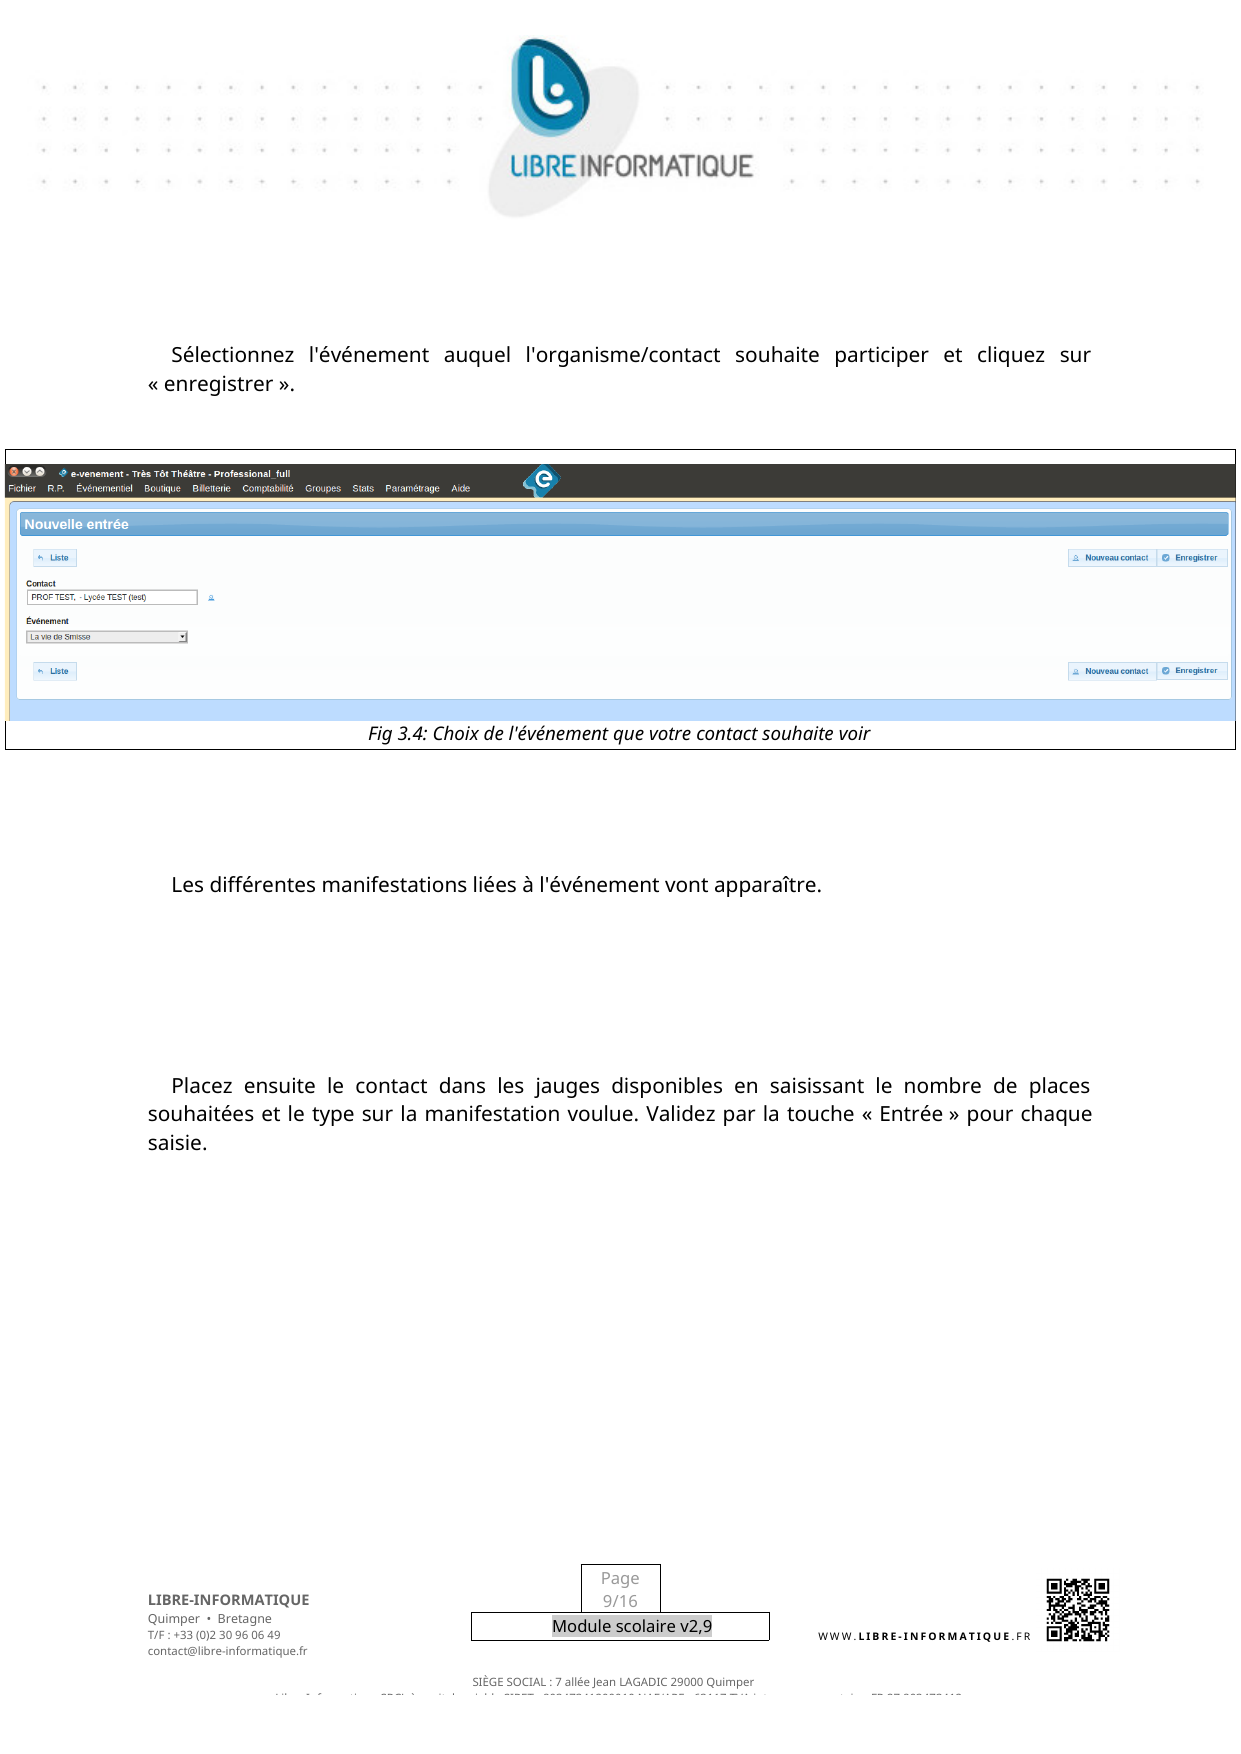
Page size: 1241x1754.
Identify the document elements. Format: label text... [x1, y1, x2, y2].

picture [4, 464, 1236, 721]
text Fig 3.4: Choix de l'événement que votre contact souhaite voir [8, 721, 1233, 746]
text Placez ensuite le contact dans les jauges disponibles en saisissant le nombre de places souhaitées et le type sur la manifestation voulue. Validez par la touche « Entrée » pour chaque saisie. [148, 1071, 1093, 1156]
text Les différentes manifestations liées à l'événement vont apparaître. [148, 870, 1093, 898]
picture [27, 35, 1213, 220]
text Sélectionnez l'événement auquel l'organisme/contact souhaite participer et cliquez sur « enregistrer ». [148, 340, 1093, 397]
picture [1036, 1568, 1120, 1652]
